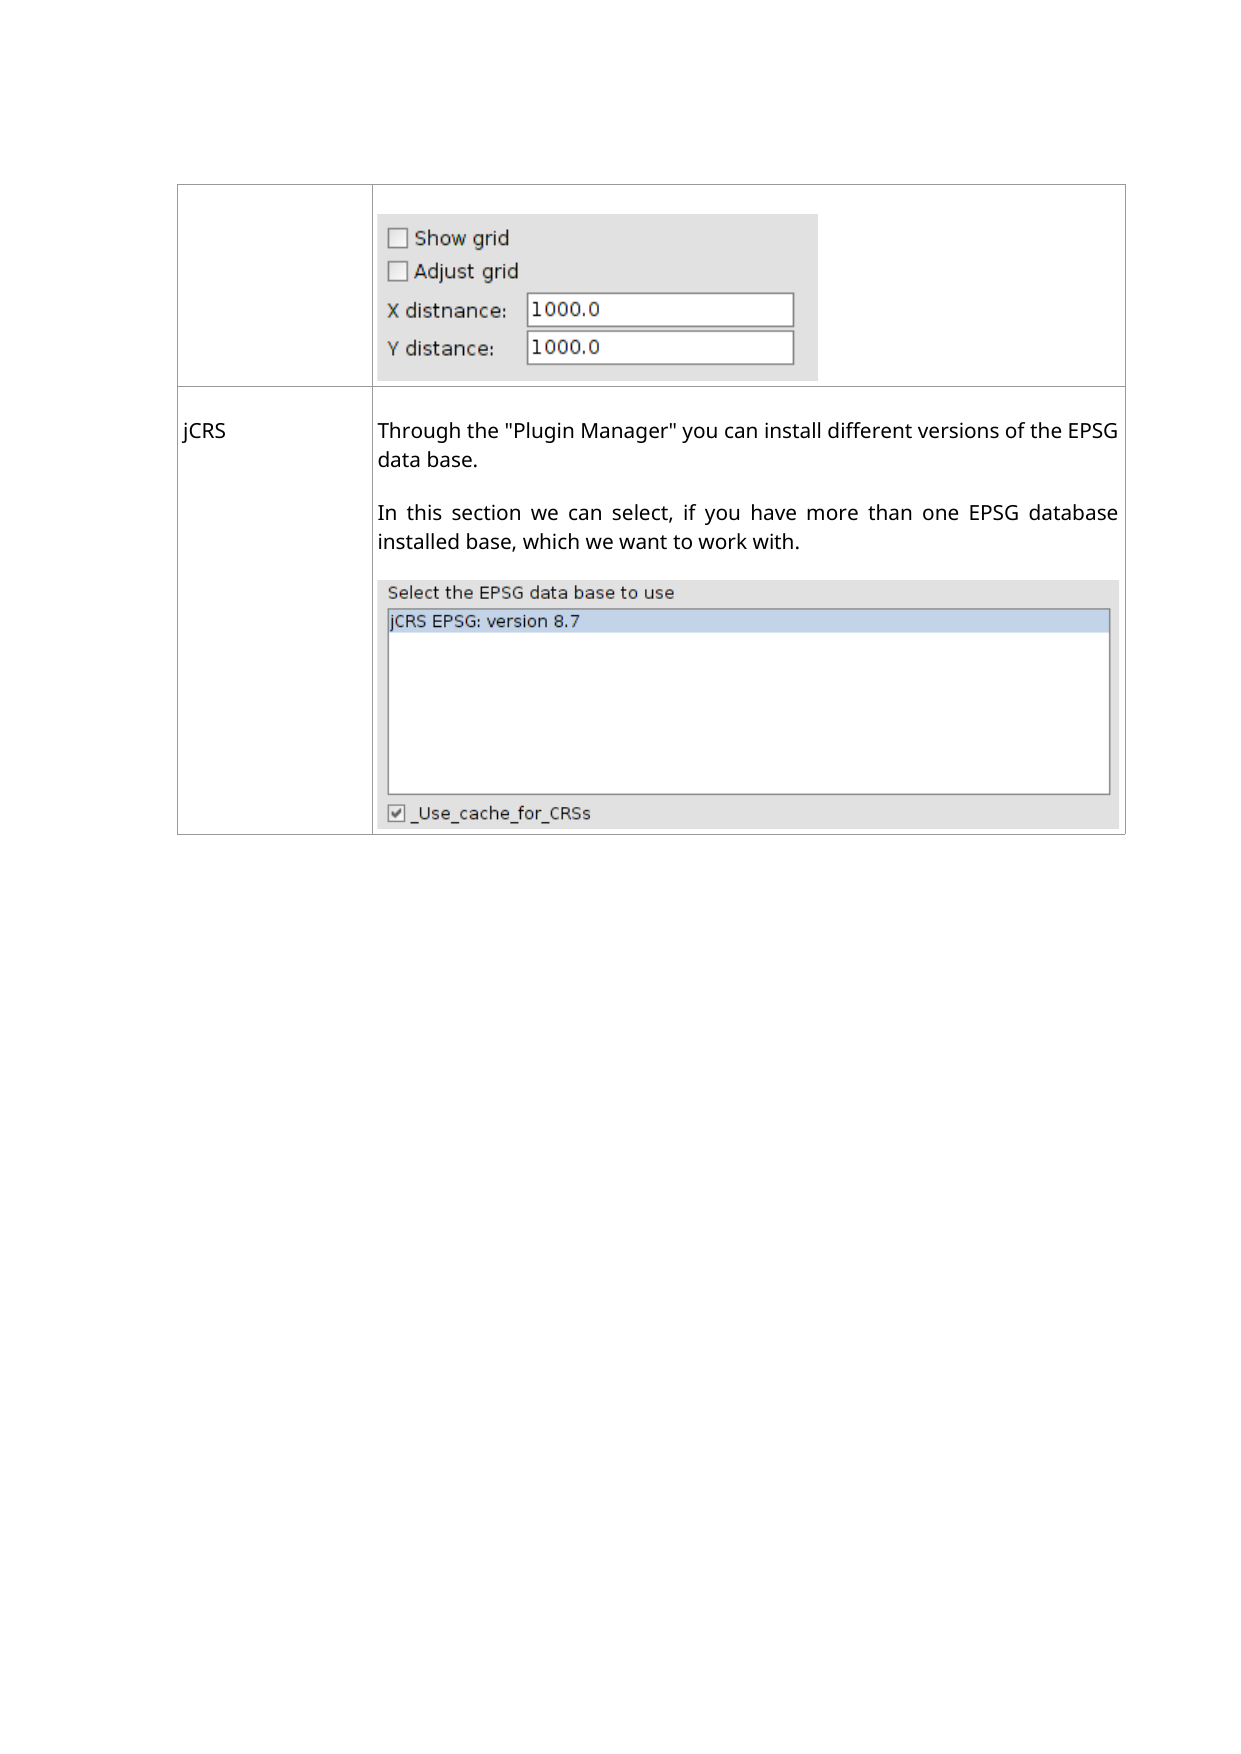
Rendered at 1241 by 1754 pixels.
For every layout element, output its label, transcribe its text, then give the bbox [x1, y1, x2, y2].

table_cell [373, 185, 1125, 386]
picture [377, 580, 1120, 829]
picture [377, 214, 818, 381]
table_cell Through the "Plugin Manager" you can install different versions of the EPSG data base. In this section we can select, if you have more than one EPSG database installed base, which we want to work with. [373, 387, 1125, 834]
table_cell jCRS [178, 387, 372, 834]
table_cell [178, 185, 372, 386]
